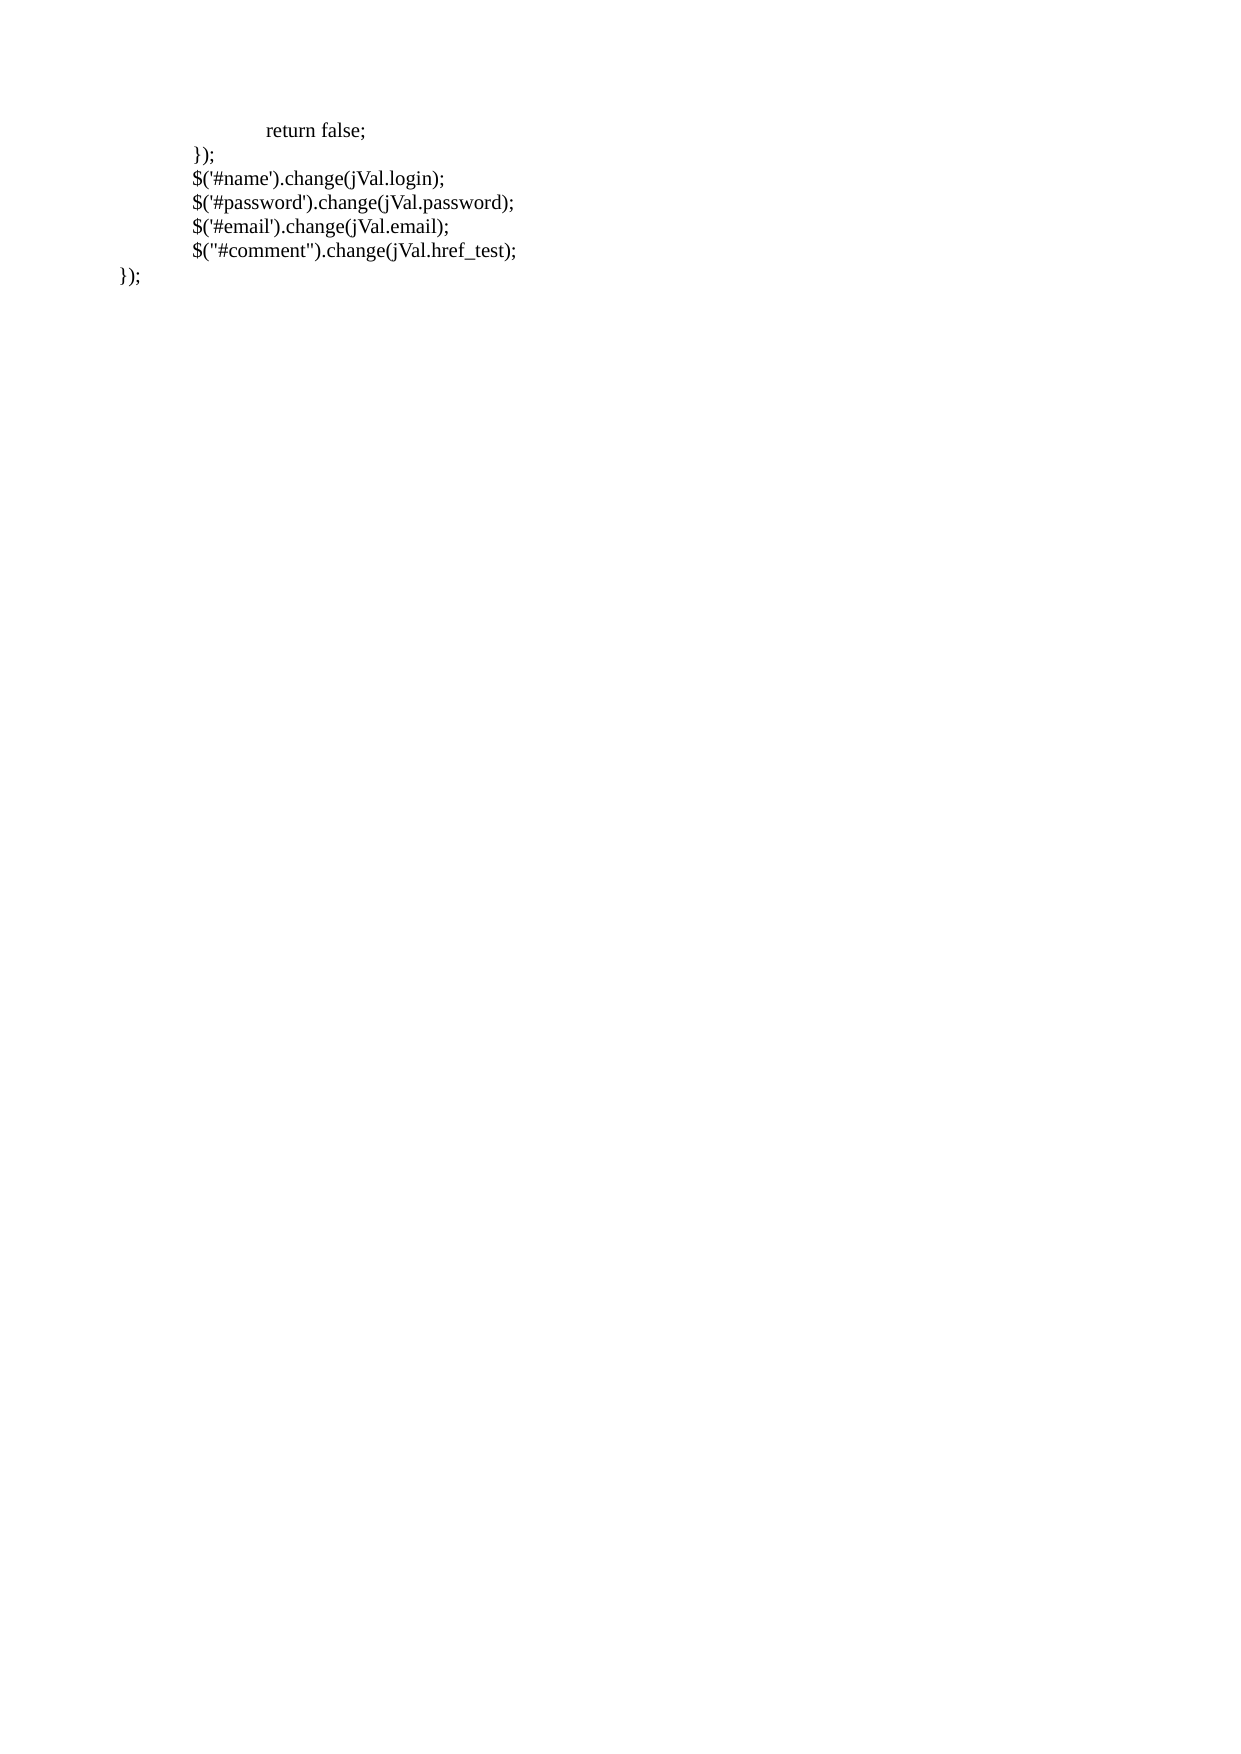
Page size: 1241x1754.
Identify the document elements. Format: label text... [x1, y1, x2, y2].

text $('#name').change(jVal.login); [118, 166, 1122, 190]
text $('#email').change(jVal.email); [118, 214, 1122, 238]
text }); [118, 262, 1122, 287]
text return false; [118, 118, 1122, 142]
text $('#password').change(jVal.password); [118, 190, 1122, 214]
text }); [118, 142, 1122, 166]
text $("#comment").change(jVal.href_test); [118, 238, 1122, 262]
